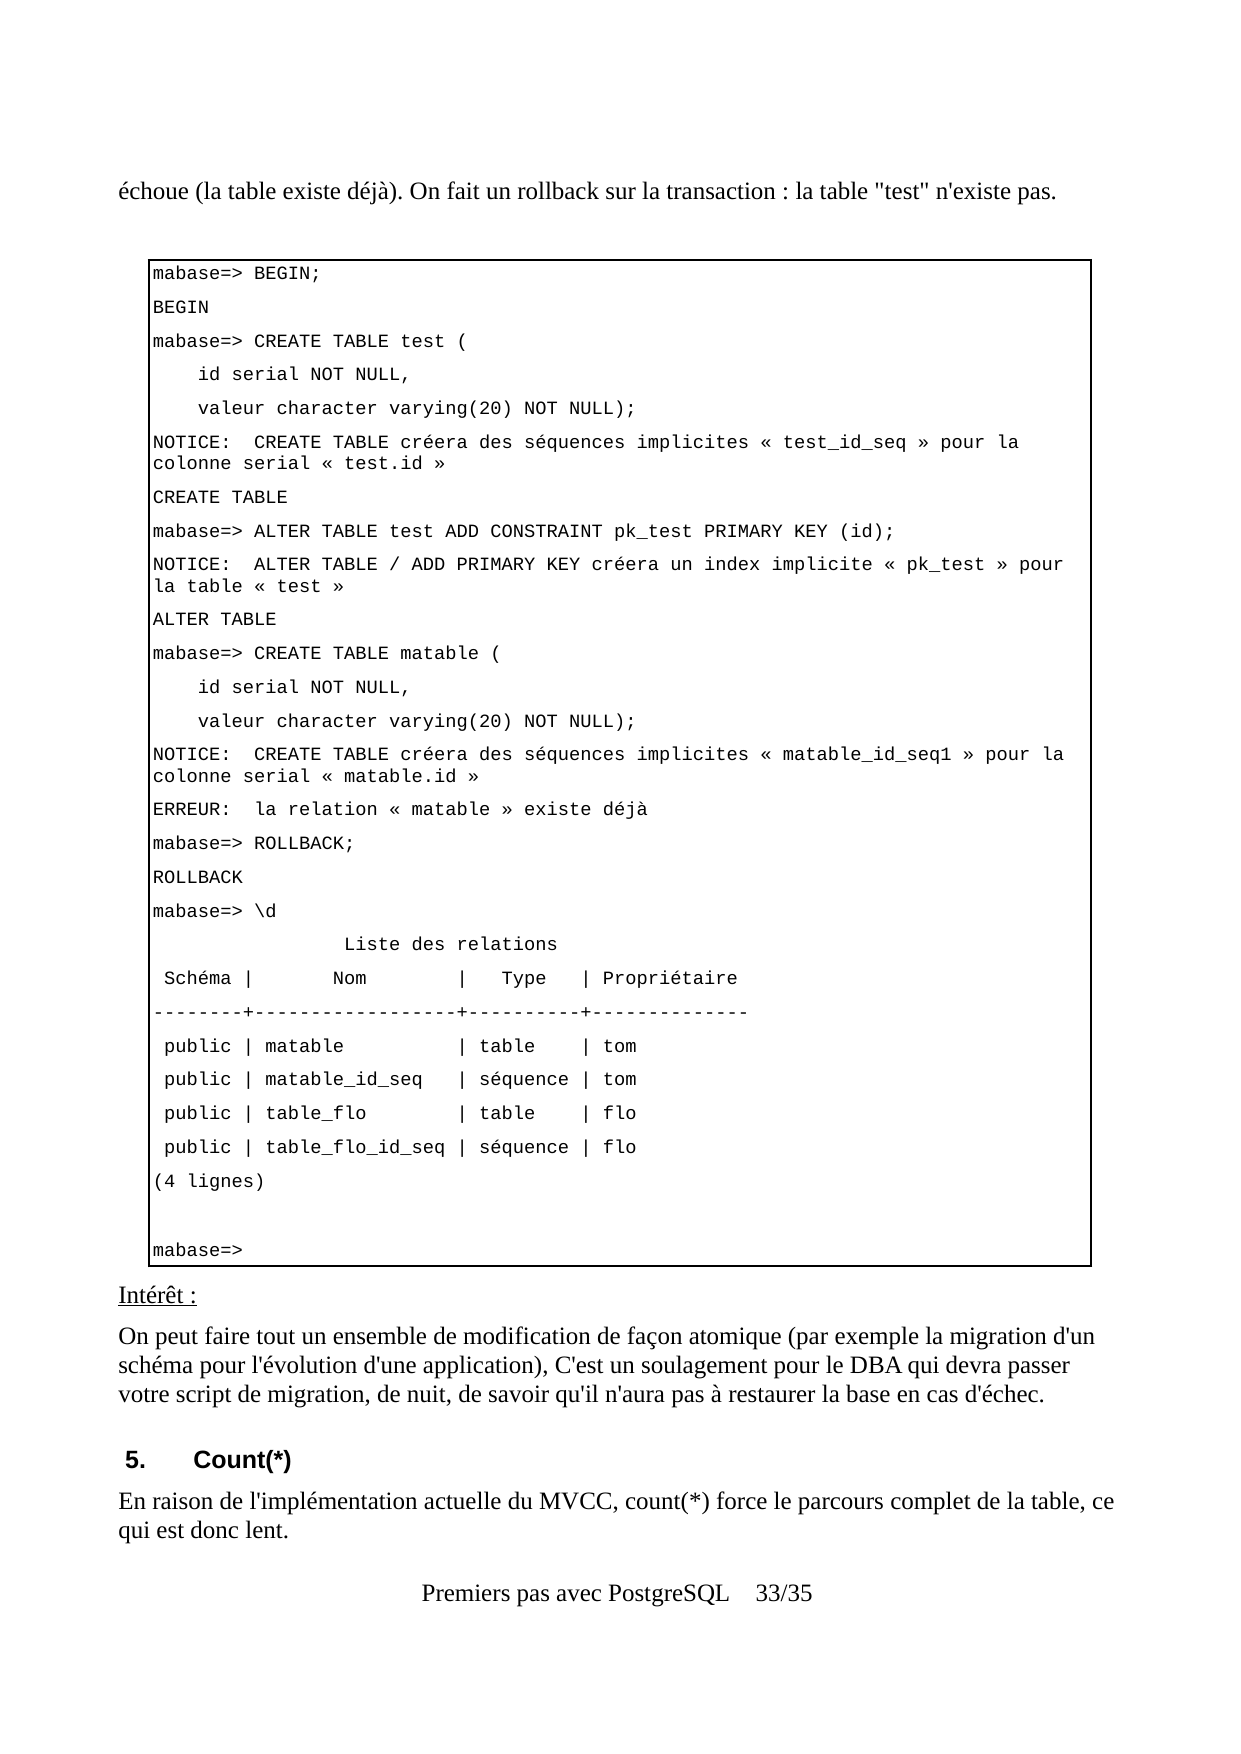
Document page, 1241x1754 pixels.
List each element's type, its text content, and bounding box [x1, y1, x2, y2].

text BEGIN [150, 293, 1090, 319]
text mabase=> ALTER TABLE test ADD CONSTRAINT pk_test PRIMARY KEY (id); [150, 516, 1090, 543]
text CREATE TABLE [150, 483, 1090, 509]
text id serial NOT NULL, [150, 360, 1090, 386]
text On peut faire tout un ensemble de modification de façon atomique (par exemple la migration d'un schéma pour l'évolution d'une application), C'est un soulagement pour le DBA qui devra passer votre script de migration, de nuit, de savoir qu'il n'aura pas à restaurer la base en cas d'échec. [118, 1321, 1122, 1407]
text NOTICE: ALTER TABLE / ADD PRIMARY KEY créera un index implicite « pk_test » pour la table « test » [150, 550, 1090, 598]
text mabase=> [150, 1234, 1090, 1265]
text mabase=> CREATE TABLE matable ( [150, 639, 1090, 665]
text Intérêt : [118, 1280, 1122, 1309]
text mabase=> BEGIN; [150, 261, 1090, 285]
text échoue (la table existe déjà). On fait un rollback sur la transaction : la table "test" n'existe pas. [118, 176, 1122, 205]
text Liste des relations [150, 930, 1090, 956]
text public | matable_id_seq | séquence | tom [150, 1065, 1090, 1091]
text valeur character varying(20) NOT NULL); [150, 394, 1090, 420]
text mabase=> CREATE TABLE test ( [150, 326, 1090, 353]
text NOTICE: CREATE TABLE créera des séquences implicites « matable_id_seq1 » pour la colonne serial « matable.id » [150, 740, 1090, 788]
text Schéma | Nom | Type | Propriétaire [150, 964, 1090, 990]
text public | matable | table | tom [150, 1031, 1090, 1058]
text En raison de l'implémentation actuelle du MVCC, count(*) force le parcours complet de la table, ce qui est donc lent. [118, 1486, 1122, 1544]
text ERREUR: la relation « matable » existe déjà [150, 795, 1090, 821]
subtitle Count(*) [118, 1445, 1122, 1474]
text ROLLBACK [150, 863, 1090, 889]
text (4 lignes) [150, 1166, 1090, 1193]
text mabase=> \d [150, 896, 1090, 923]
text --------+------------------+----------+-------------- [150, 998, 1090, 1024]
text mabase=> ROLLBACK; [150, 829, 1090, 855]
text id serial NOT NULL, [150, 673, 1090, 699]
text public | table_flo | table | flo [150, 1099, 1090, 1125]
text valeur character varying(20) NOT NULL); [150, 706, 1090, 733]
text ALTER TABLE [150, 605, 1090, 631]
text NOTICE: CREATE TABLE créera des séquences implicites « test_id_seq » pour la colonne serial « test.id » [150, 428, 1090, 475]
text public | table_flo_id_seq | séquence | flo [150, 1133, 1090, 1159]
